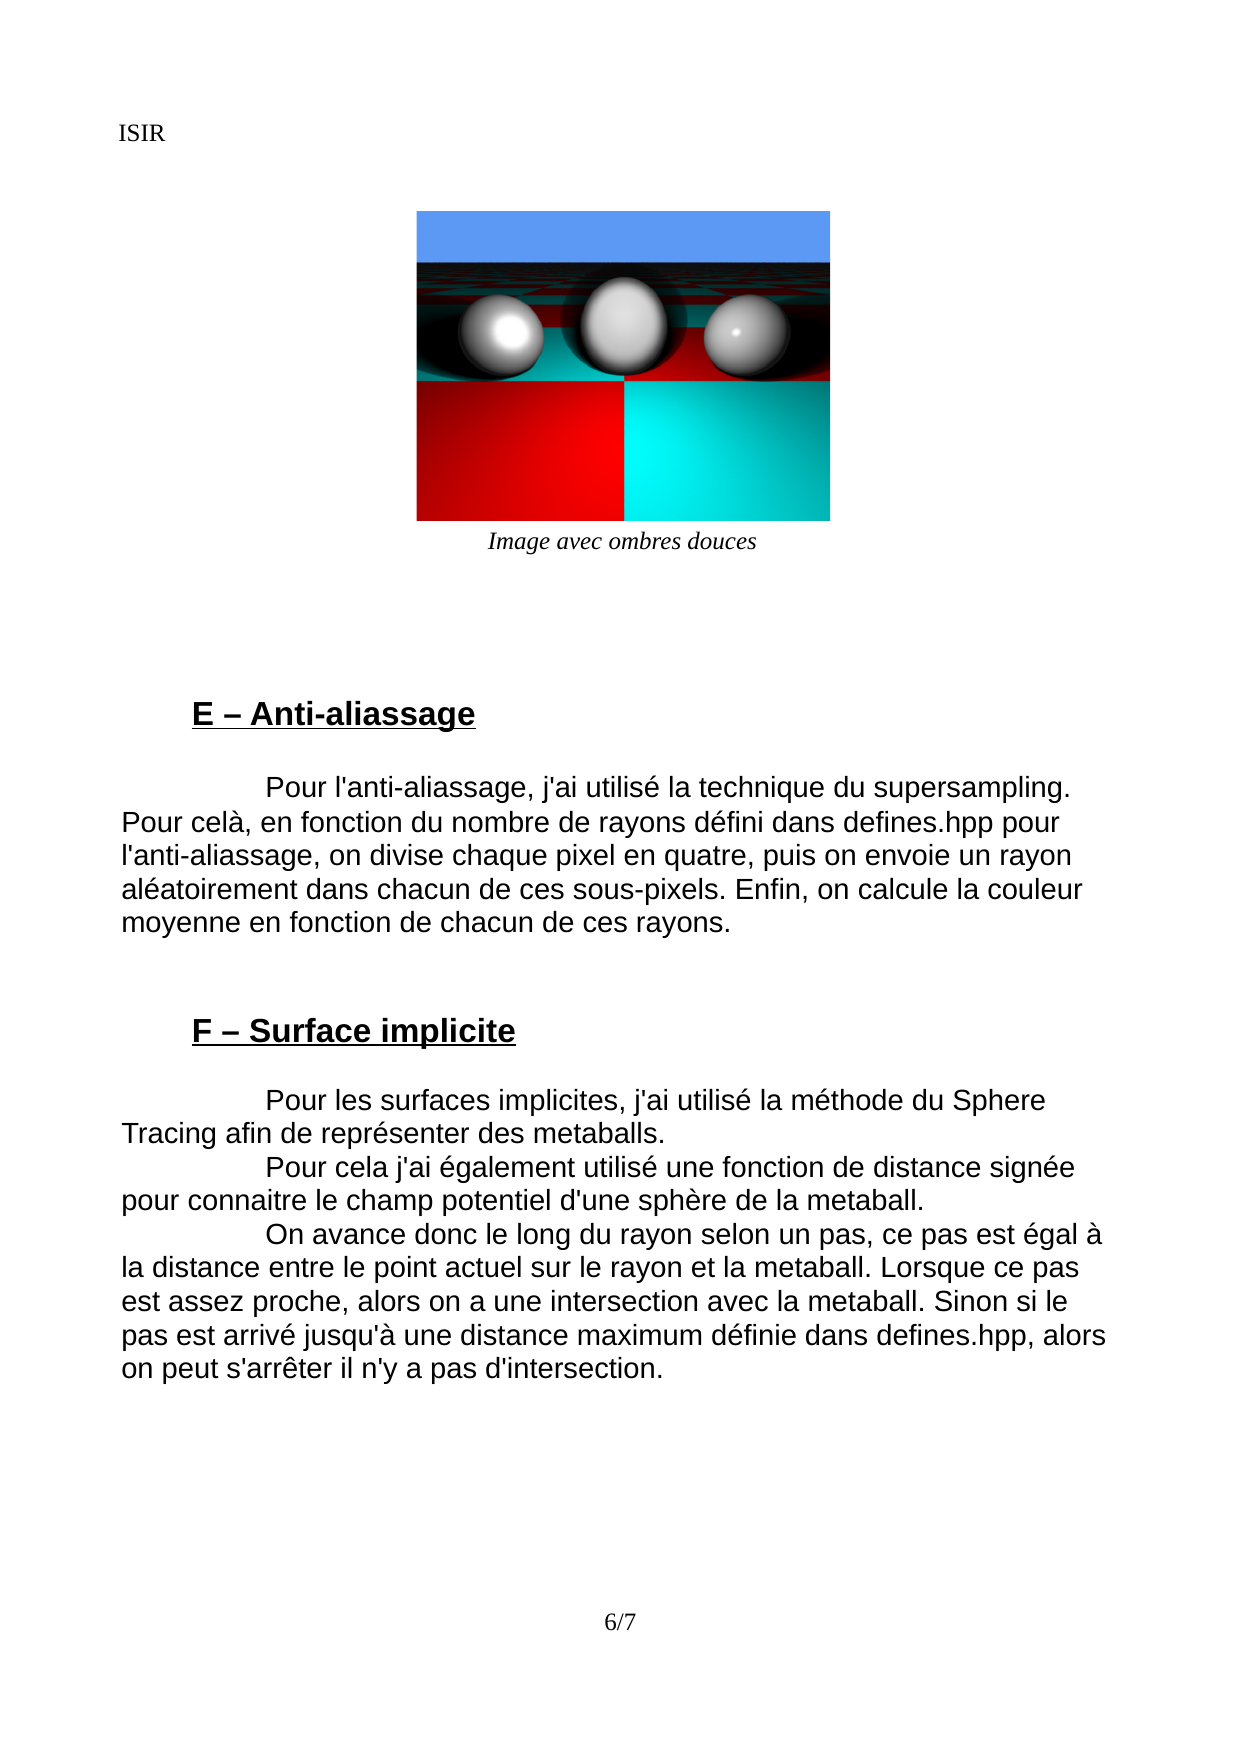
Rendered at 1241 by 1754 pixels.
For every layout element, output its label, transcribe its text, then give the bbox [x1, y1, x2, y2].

text Pour les surfaces implicites, j'ai utilisé la méthode du Sphere Tracing afin de représenter des metaballs. [118, 1083, 1122, 1150]
text Image avec ombres douces [417, 521, 830, 555]
text Pour l'anti-aliassage, j'ai utilisé la technique du supersampling. Pour celà, en fonction du nombre de rayons défini dans defines.hpp pour l'anti-aliassage, on divise chaque pixel en quatre, puis on envoie un rayon aléatoirement dans chacun de ces sous-pixels. Enfin, on calcule la couleur moyenne en fonction de chacun de ces rayons. [118, 766, 1122, 939]
text On avance donc le long du rayon selon un pas, ce pas est égal à la distance entre le point actuel sur le rayon et la metaball. Lorsque ce pas est assez proche, alors on a une intersection avec la metaball. Sinon si le pas est arrivé jusqu'à une distance maximum définie dans defines.hpp, alors on peut s'arrêter il n'y a pas d'intersection. [118, 1217, 1122, 1384]
text F – Surface implicite [118, 1011, 1122, 1049]
text Pour cela j'ai également utilisé une fonction de distance signée pour connaitre le champ potentiel d'une sphère de la metaball. [118, 1150, 1122, 1217]
text E – Anti-aliassage [118, 694, 1122, 733]
picture [416, 211, 830, 521]
